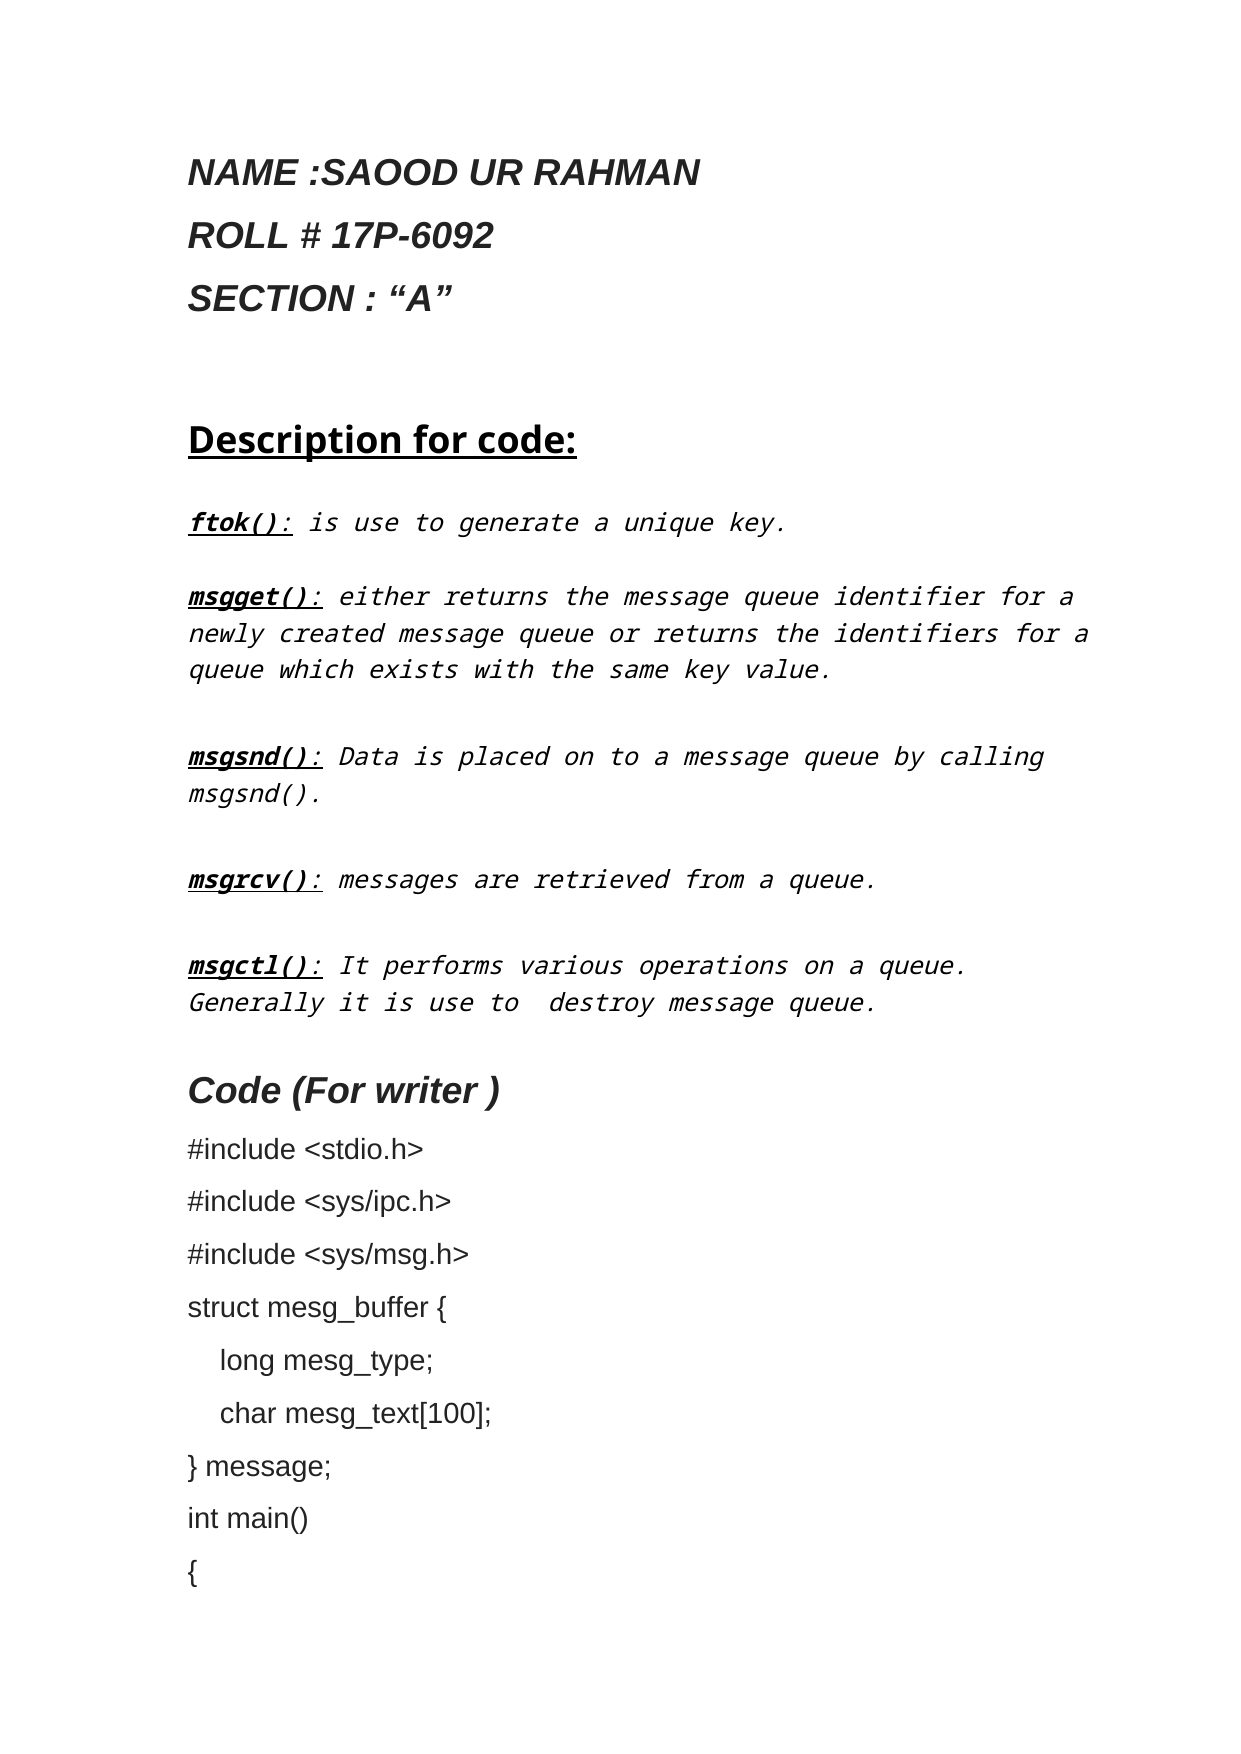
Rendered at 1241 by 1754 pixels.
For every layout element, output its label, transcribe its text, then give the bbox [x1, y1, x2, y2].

text msgget(): either returns the message queue identifier for a newly created message queue or returns the identifiers for a queue which exists with the same key value. [187, 579, 1090, 686]
text msgctl(): It performs various operations on a queue. Generally it is use to destroy message queue. [187, 948, 1090, 1019]
text msgrcv(): messages are retrieved from a queue. [187, 862, 1090, 896]
text #include <stdio.h> [187, 1132, 1090, 1165]
text SECTION : “A” [187, 276, 1090, 319]
text #include <sys/ipc.h> [187, 1184, 1090, 1218]
text char mesg_text[100]; [187, 1396, 1090, 1429]
text struct mesg_buffer { [187, 1290, 1090, 1324]
text long mesg_type; [187, 1343, 1090, 1376]
text Code (For writer ) [187, 1068, 1090, 1112]
text msgsnd(): Data is placed on to a message queue by calling msgsnd(). [187, 738, 1090, 809]
text ftok(): is use to generate a unique key. [187, 505, 1090, 539]
text NAME :SAOOD UR RAHMAN [187, 150, 1090, 193]
text #include <sys/msg.h> [187, 1237, 1090, 1271]
text ROLL # 17P-6092 [187, 213, 1090, 256]
text int main() [187, 1501, 1090, 1535]
text Description for code: [187, 413, 1090, 464]
text { [187, 1554, 1090, 1588]
text } message; [187, 1448, 1090, 1482]
